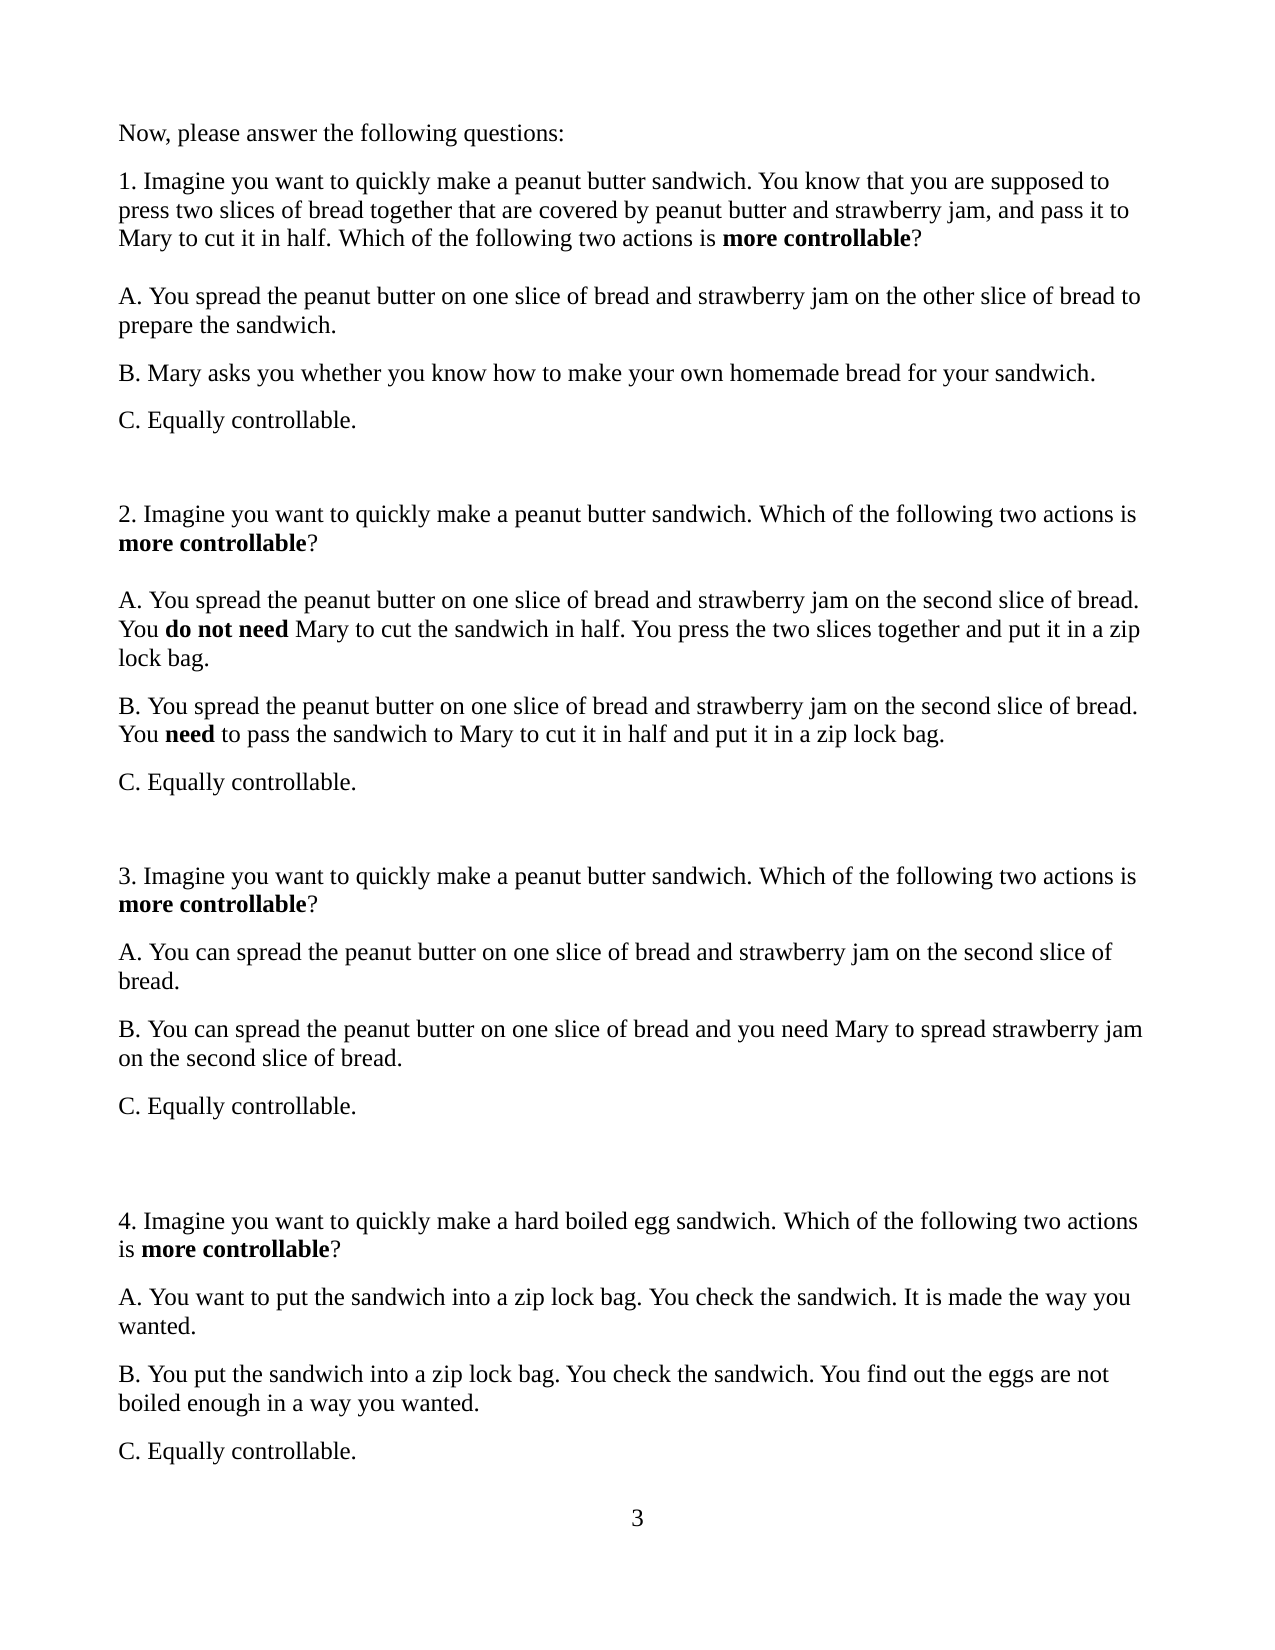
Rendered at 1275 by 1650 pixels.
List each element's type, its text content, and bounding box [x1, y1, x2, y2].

text B. Mary asks you whether you know how to make your own homemade bread for your sandwich. [118, 358, 1157, 386]
text A. You spread the peanut butter on one slice of bread and strawberry jam on the other slice of bread to prepare the sandwich. [118, 281, 1157, 338]
text 4. Imagine you want to quickly make a hard boiled egg sandwich. Which of the following two actions is more controllable? [118, 1206, 1157, 1263]
text B. You spread the peanut butter on one slice of bread and strawberry jam on the second slice of bread. You need to pass the sandwich to Mary to cut it in half and put it in a zip lock bag. [118, 691, 1157, 748]
text A. You can spread the peanut butter on one slice of bread and strawberry jam on the second slice of bread. [118, 937, 1157, 995]
text B. You put the sandwich into a zip lock bag. You check the sandwich. You find out the eggs are not boiled enough in a way you wanted. [118, 1359, 1157, 1417]
text C. Equally controllable. [118, 406, 1157, 434]
text A. You want to put the sandwich into a zip lock bag. You check the sandwich. It is made the way you wanted. [118, 1282, 1157, 1340]
text 2. Imagine you want to quickly make a peanut butter sandwich. Which of the following two actions is more controllable? [118, 499, 1157, 557]
text C. Equally controllable. [118, 767, 1157, 796]
text A. You spread the peanut butter on one slice of bread and strawberry jam on the second slice of bread. You do not need Mary to cut the sandwich in half. You press the two slices together and put it in a zip lock bag. [118, 585, 1157, 672]
text 3. Imagine you want to quickly make a peanut butter sandwich. Which of the following two actions is more controllable? [118, 861, 1157, 918]
text B. You can spread the peanut butter on one slice of bread and you need Mary to spread strawberry jam on the second slice of bread. [118, 1014, 1157, 1072]
text C. Equally controllable. [118, 1436, 1157, 1464]
text 1. Imagine you want to quickly make a peanut butter sandwich. You know that you are supposed to press two slices of bread together that are covered by peanut butter and strawberry jam, and pass it to Mary to cut it in half. Which of the following two actions is more controllable? [118, 166, 1157, 252]
text C. Equally controllable. [118, 1091, 1157, 1119]
text Now, please answer the following questions: [118, 118, 1157, 147]
